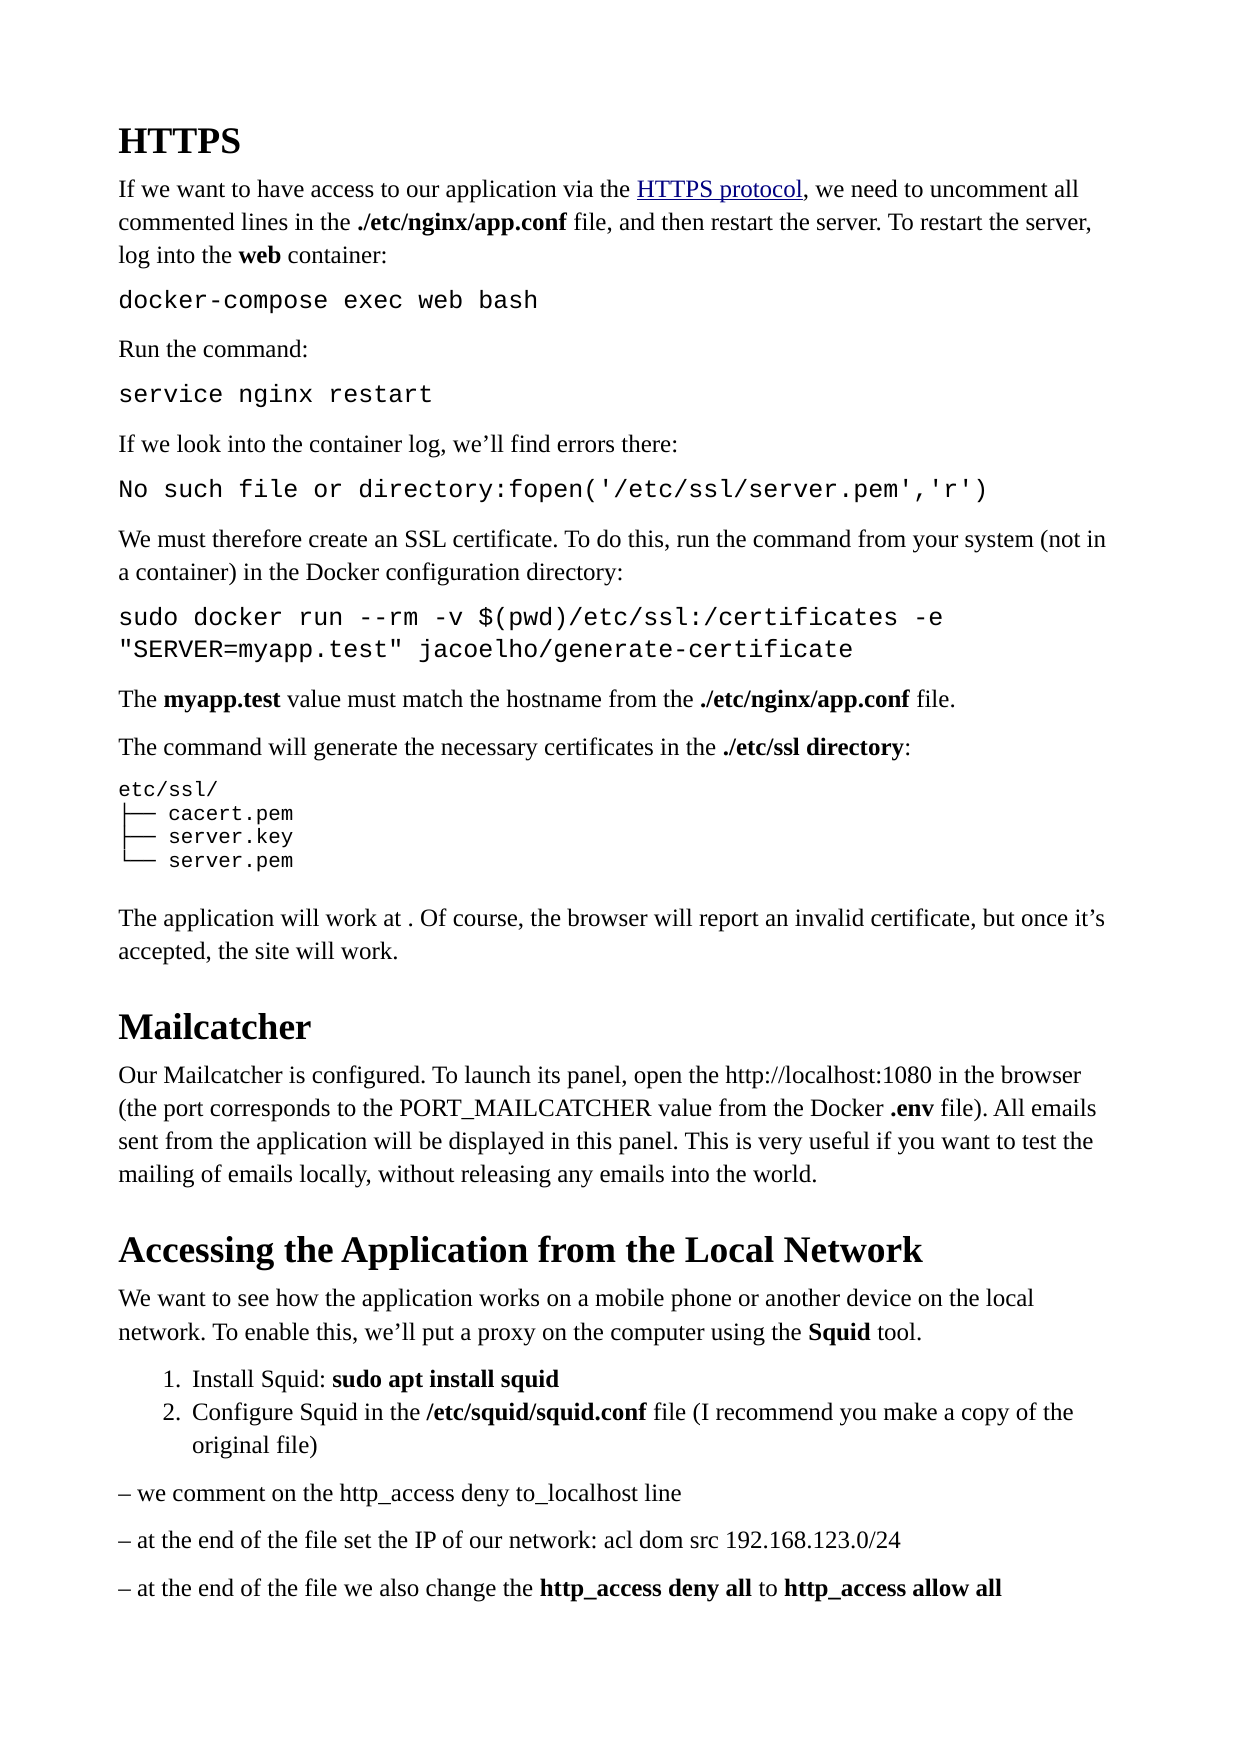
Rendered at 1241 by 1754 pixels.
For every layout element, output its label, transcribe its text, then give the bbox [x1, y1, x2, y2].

text Run the command: [118, 334, 1122, 363]
text – at the end of the file set the IP of our network: acl dom src 192.168.123.0/24 [118, 1525, 1122, 1554]
text If we look into the container log, we’ll find errors there: [118, 429, 1122, 458]
text The application will work at . Of course, the browser will report an invalid certificate, but once it’s accepted, the site will work. [118, 903, 1122, 965]
text We want to see how the application works on a mobile phone or another device on the local network. To enable this, we’ll put a proxy on the computer using the Squid tool. [118, 1283, 1122, 1345]
text └── server.pem [118, 850, 1122, 874]
text Our Mailcatcher is configured. To launch its panel, open the http://localhost:1080 in the browser (the port corresponds to the PORT_MAILCATCHER value from the Docker .env file). All emails sent from the application will be displayed in this panel. This is very useful if you want to test the mailing of emails locally, without releasing any emails into the world. [118, 1060, 1122, 1188]
subtitle Accessing the Application from the Local Network [118, 1228, 1122, 1271]
text sudo docker run --rm -v $(pwd)/etc/ssl:/certificates -e "SERVER=myapp.test" jacoelho/generate-certificate [118, 604, 1122, 665]
text The command will generate the necessary certificates in the ./etc/ssl directory: [118, 732, 1122, 760]
text No such file or directory:fopen('/etc/ssl/server.pem','r') [118, 477, 1122, 505]
text ├── server.key [118, 827, 1122, 850]
text We must therefore create an SSL certificate. To do this, run the command from your system (not in a container) in the Docker configuration directory: [118, 524, 1122, 586]
subtitle Mailcatcher [118, 1005, 1122, 1048]
subtitle HTTPS [118, 118, 1122, 161]
text – at the end of the file we also change the http_access deny all to http_access allow all [118, 1573, 1122, 1602]
text – we comment on the http_access deny to_localhost line [118, 1478, 1122, 1507]
list Configure Squid in the /etc/squid/squid.conf file (I recommend you make a copy of the original file) [162, 1397, 1122, 1459]
text ├── cacert.pem [125, 803, 1122, 827]
text etc/ssl/ [118, 779, 1122, 803]
text If we want to have access to our application via the HTTPS protocol, we need to uncomment all commented lines in the ./etc/nginx/app.conf file, and then restart the server. To restart the server, log into the web container: [118, 174, 1122, 268]
list Install Squid: sudo apt install squid [162, 1364, 1122, 1393]
text service nginx restart [118, 382, 1122, 410]
text The myapp.test value must match the hostname from the ./etc/nginx/app.conf file. [118, 684, 1122, 713]
text docker-compose exec web bash [118, 287, 1122, 316]
